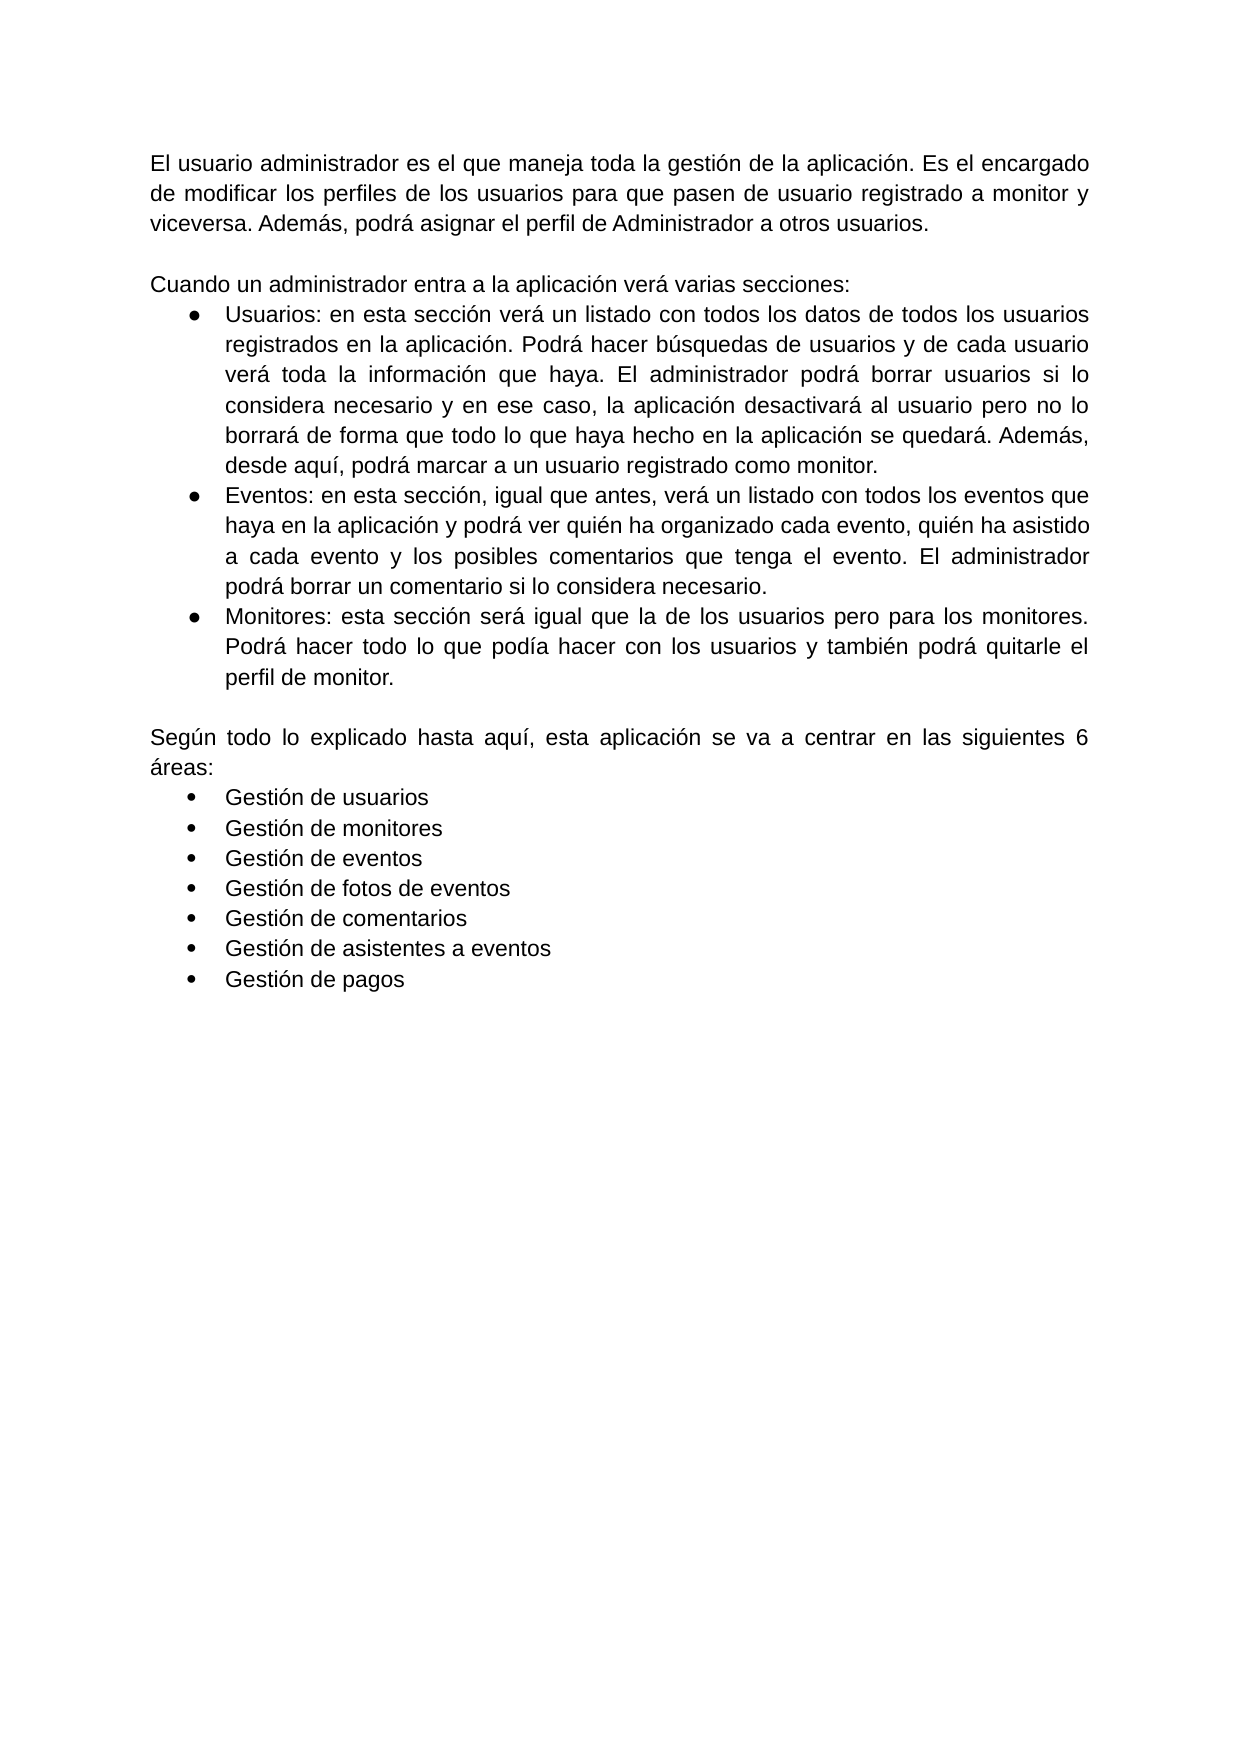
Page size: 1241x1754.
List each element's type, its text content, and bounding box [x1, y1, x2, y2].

text Según todo lo explicado hasta aquí, esta aplicación se va a centrar en las siguientes 6 áreas: [150, 724, 1090, 781]
list Eventos: en esta sección, igual que antes, verá un listado con todos los eventos que haya en la aplicación y podrá ver quién ha organizado cada evento, quién ha asistido a cada evento y los posibles comentarios que tenga el evento. El administrador podrá borrar un comentario si lo considera necesario. [187, 482, 1090, 599]
list Usuarios: en esta sección verá un listado con todos los datos de todos los usuarios registrados en la aplicación. Podrá hacer búsquedas de usuarios y de cada usuario verá toda la información que haya. El administrador podrá borrar usuarios si lo considera necesario y en ese caso, la aplicación desactivará al usuario pero no lo borrará de forma que todo lo que haya hecho en la aplicación se quedará. Además, desde aquí, podrá marcar a un usuario registrado como monitor. [187, 301, 1090, 478]
text Cuando un administrador entra a la aplicación verá varias secciones: [150, 271, 1090, 297]
list Gestión de pagos [187, 966, 1090, 992]
list Gestión de usuarios [187, 784, 1090, 811]
list Monitores: esta sección será igual que la de los usuarios pero para los monitores. Podrá hacer todo lo que podía hacer con los usuarios y también podrá quitarle el perfil de monitor. [187, 603, 1090, 690]
list Gestión de asistentes a eventos [187, 935, 1090, 962]
list Gestión de comentarios [187, 905, 1090, 932]
list Gestión de fotos de eventos [187, 875, 1090, 901]
text El usuario administrador es el que maneja toda la gestión de la aplicación. Es el encargado de modificar los perfiles de los usuarios para que pasen de usuario registrado a monitor y viceversa. Además, podrá asignar el perfil de Administrador a otros usuarios. [150, 150, 1090, 237]
list Gestión de monitores [187, 814, 1090, 841]
list Gestión de eventos [187, 845, 1090, 871]
